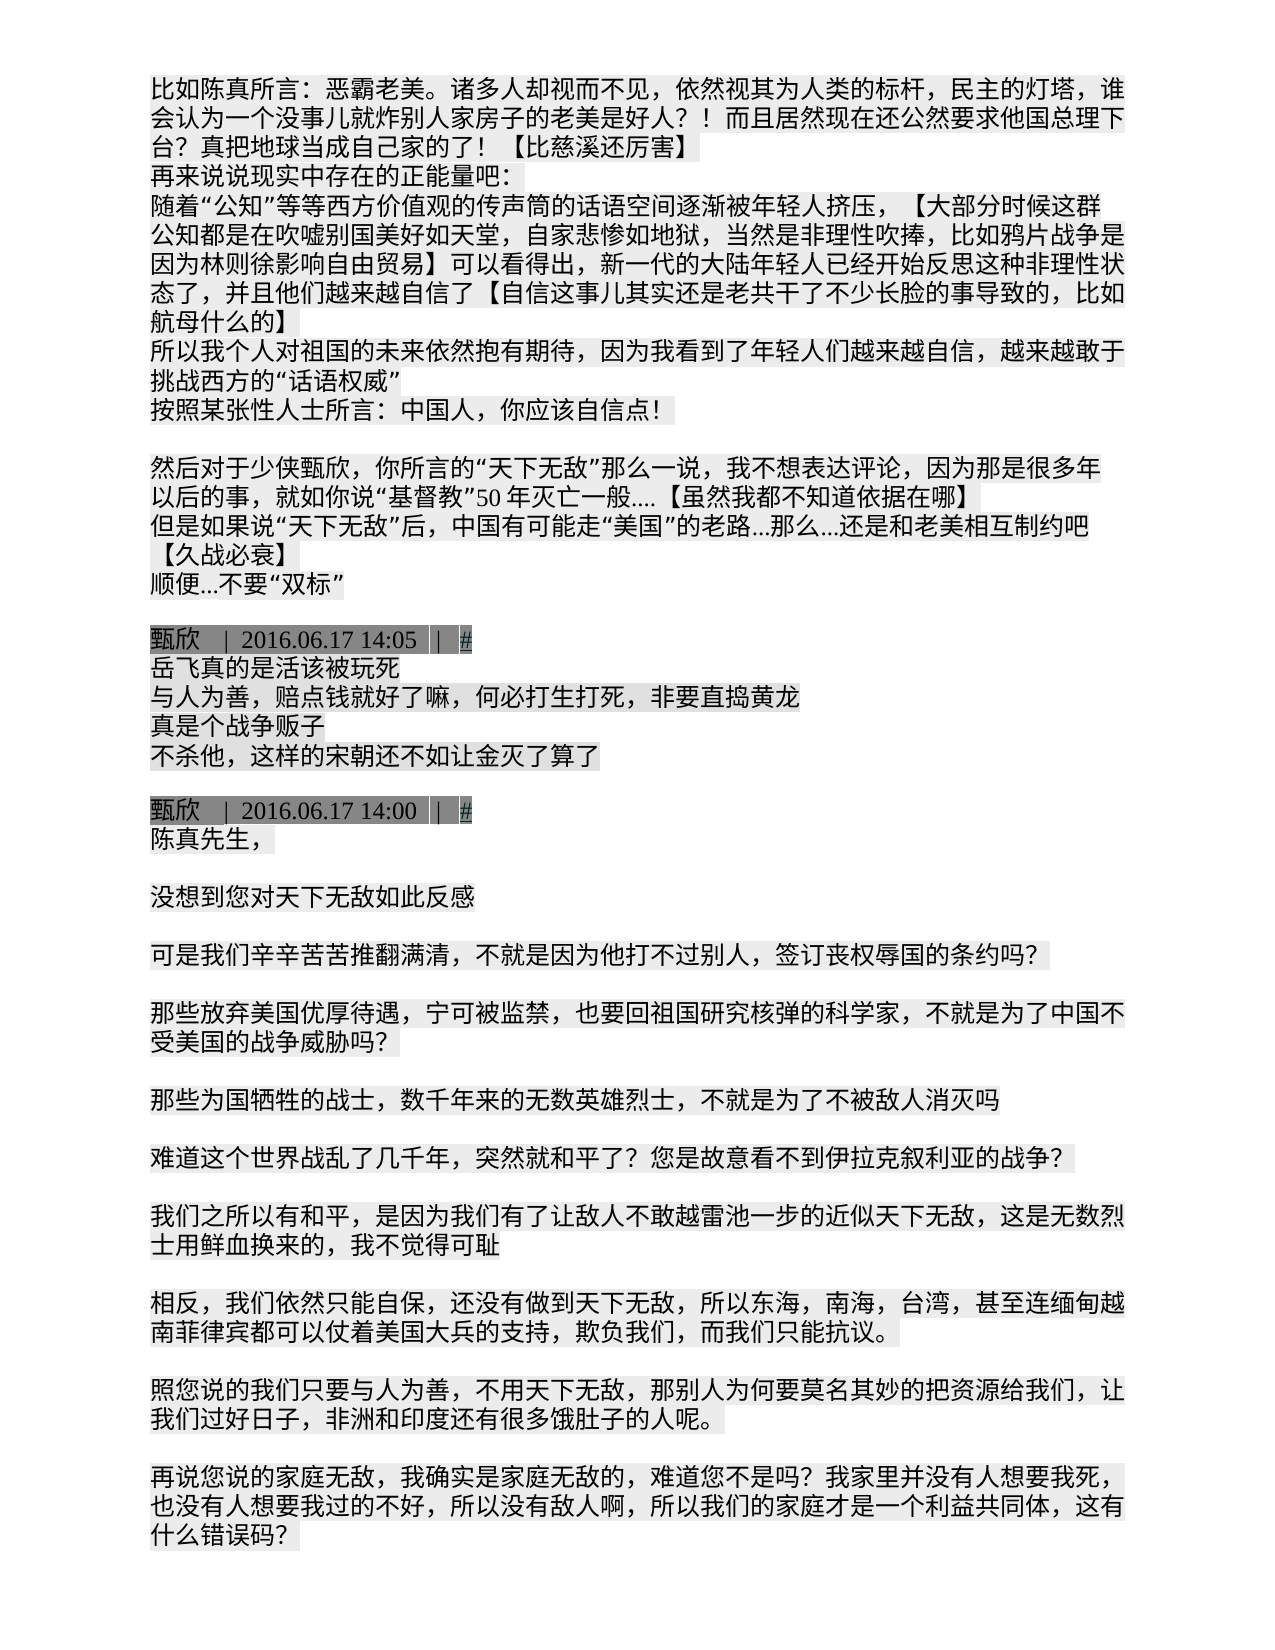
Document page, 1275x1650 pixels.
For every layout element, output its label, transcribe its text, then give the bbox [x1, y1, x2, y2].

text 岳飞真的是活该被玩死 与人为善，赔点钱就好了嘛，何必打生打死，非要直捣黄龙 真是个战争贩子 不杀他，这样的宋朝还不如让金灭了算了 [150, 654, 1125, 771]
text 陈真先生， 没想到您对天下无敌如此反感 可是我们辛辛苦苦推翻满清，不就是因为他打不过别人，签订丧权辱国的条约吗？ 那些放弃美国优厚待遇，宁可被监禁，也要回祖国研究核弹的科学家，不就是为了中国不受美国的战争威胁吗？ 那些为国牺牲的战士，数千年来的无数英雄烈士，不就是为了不被敌人消灭吗 难道这个世界战乱了几千年，突然就和平了？您是故意看不到伊拉克叙利亚的战争？ 我们之所以有和平，是因为我们有了让敌人不敢越雷池一步的近似天下无敌，这是无数烈士用鲜血换来的，我不觉得可耻 相反，我们依然只能自保，还没有做到天下无敌，所以东海，南海，台湾，甚至连缅甸越南菲律宾都可以仗着美国大兵的支持，欺负我们，而我们只能抗议。 照您说的我们只要与人为善，不用天下无敌，那别人为何要莫名其妙的把资源给我们，让我们过好日子，非洲和印度还有很多饿肚子的人呢。 再说您说的家庭无敌，我确实是家庭无敌的，难道您不是吗？我家里并没有人想要我死，也没有人想要我过的不好，所以没有敌人啊，所以我们的家庭才是一个利益共同体，这有什么错误码？ [150, 825, 1125, 1551]
text 甄欣 | 2016.06.17 14:05 | # [150, 625, 1125, 654]
text 我发现 我用错标点符号了 真是该死 陈真， 我关注巴勒两年有余，文采太差一直无法插话 我个人的理解“宗教”=“意识形态” 这两者的套路都挺类似的：树立权威--提倡自律或者为善或者某种价值观--经过各种机缘巧合--达成社会共识--随着时间的延长而向传统靠拢。 曾经有个人姓毛，他有本红宝书，然后来了场“文化大革命”。 所以外人说“儒”是宗教，我基本认同，因为套路一样，只是权威人士的特点有那么点差异，不过看了毛的红宝书之后，发现这点差异无关紧要。 中国经过两位“伟人”的一系列操作已经完全放弃了“意识形态建设”，造成了今天的国人一味的追求物质，而忽视了人文建设。【一个破坏了传统，一个破坏了意识形态建设并将经济建设摆在首要位置】 习近平在教材中要放入“大量”儒家的文章以及关于“传统”的文章等等诸多手段无非就是想亡羊补牢，希望接下来几代人能够重新将前人放弃的传统文化重新拿起来，并以其为豪。 再说个残酷的现实吧： “非理性崇洋媚外”这是我加拿大姑姑2004年对国人的评价，曾经的人“崇洋媚外”是为了更好的生活品质，无可厚非，但是随着时间的延长，这种品质逐渐走向了非理性的道路，比如陈真所言：恶霸老美。诸多人却视而不见，依然视其为人类的标杆，民主的灯塔，谁会认为一个没事儿就炸别人家房子的老美是好人？！而且居然现在还公然要求他国总理下台？真把地球当成自己家的了！【比慈溪还厉害】 再来说说现实中存在的正能量吧： 随着“公知”等等西方价值观的传声筒的话语空间逐渐被年轻人挤压，【大部分时候这群公知都是在吹嘘别国美好如天堂，自家悲惨如地狱，当然是非理性吹捧，比如鸦片战争是因为林则徐影响自由贸易】可以看得出，新一代的大陆年轻人已经开始反思这种非理性状态了，并且他们越来越自信了【自信这事儿其实还是老共干了不少长脸的事导致的，比如航母什么的】 所以我个人对祖国的未来依然抱有期待，因为我看到了年轻人们越来越自信，越来越敢于挑战西方的“话语权威” 按照某张性人士所言：中国人，你应该自信点！ 然后对于少侠甄欣，你所言的“天下无敌”那么一说，我不想表达评论，因为那是很多年以后的事，就如你说“基督教”50年灭亡一般....【虽然我都不知道依据在哪】 但是如果说“天下无敌”后，中国有可能走“美国”的老路...那么...还是和老美相互制约吧【久战必衰】 顺便...不要“双标” [150, 75, 1125, 600]
text 甄欣 | 2016.06.17 14:00 | # [150, 796, 1125, 825]
